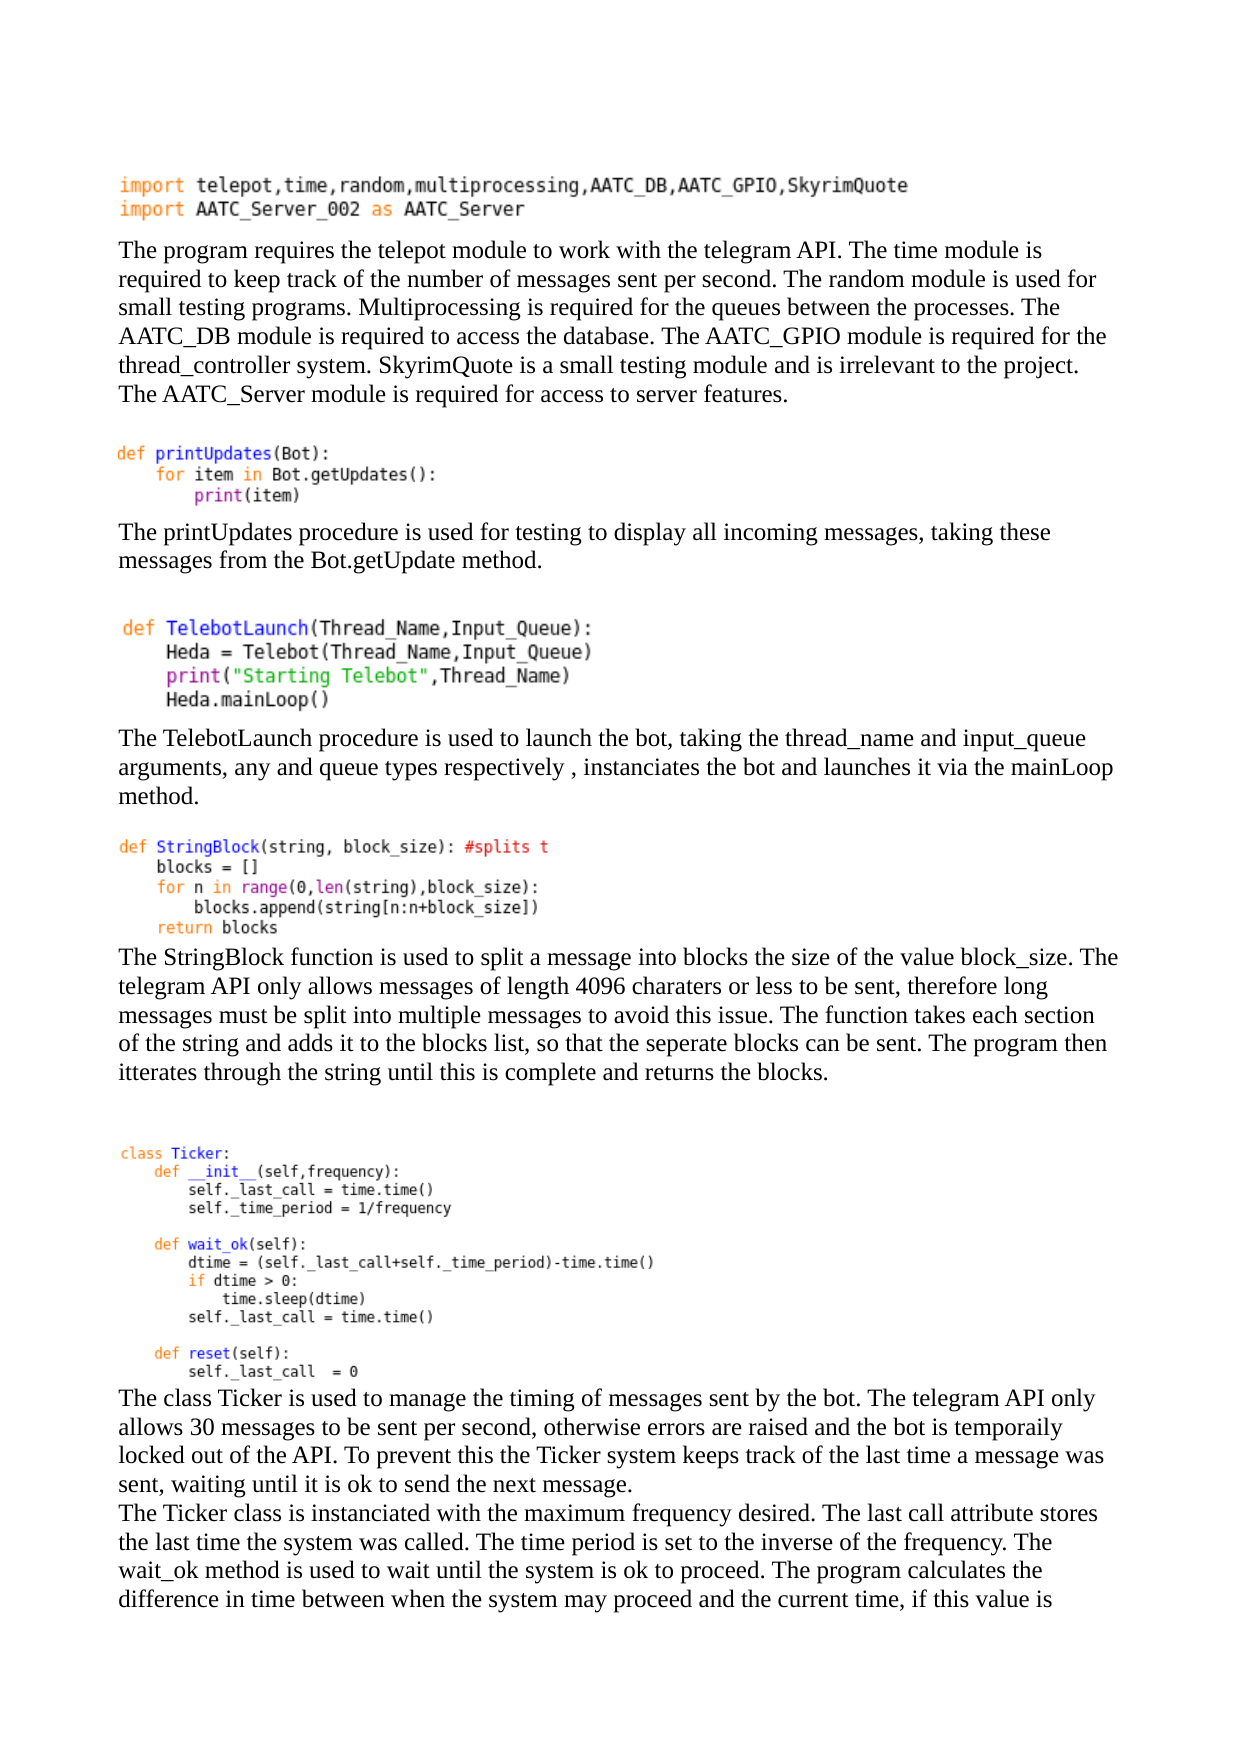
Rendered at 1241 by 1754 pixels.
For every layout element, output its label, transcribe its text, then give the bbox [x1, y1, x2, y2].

text The printUpdates procedure is used for testing to display all incoming messages, taking these messages from the Bot.getUpdate method. [118, 436, 1122, 574]
picture [118, 436, 440, 517]
picture [118, 175, 915, 235]
text The class Ticker is used to manage the timing of messages sent by the bot. The telegram API only allows 30 messages to be sent per second, otherwise errors are raised and the bot is temporaily locked out of the API. To prevent this the Ticker system keeps track of the last time a message was sent, waiting until it is ok to send the next message. [118, 1143, 1122, 1498]
picture [118, 838, 549, 943]
picture [118, 1143, 661, 1383]
text The Ticker class is instanciated with the maximum frequency desired. The last call attribute stores the last time the system was called. The time period is set to the inverse of the frequency. The wait_ok method is used to wait until the system is ok to proceed. The program calculates the difference in time between when the system may proceed and the current time, if this value is [118, 1498, 1122, 1613]
picture [118, 602, 606, 724]
text The TelebotLaunch procedure is used to launch the bot, taking the thread_name and input_queue arguments, any and queue types respectively , instanciates the bot and launches it via the mainLoop method. [118, 603, 1122, 809]
text The program requires the telepot module to work with the telegram API. The time module is required to keep track of the number of messages sent per second. The random module is used for small testing programs. Multiprocessing is required for the queues between the processes. The AATC_DB module is required to access the database. The AATC_GPIO module is required for the thread_controller system. SkyrimQuote is a small testing module and is irrelevant to the project. The AATC_Server module is required for access to server features. [118, 176, 1122, 407]
text The StringBlock function is used to split a message into blocks the size of the value block_size. The telegram API only allows messages of length 4096 charaters or less to be sent, therefore long messages must be split into multiple messages to avoid this issue. The function takes each section of the string and adds it to the blocks list, so that the seperate blocks can be sent. The program then itterates through the string until this is complete and returns the blocks. [118, 838, 1122, 1086]
